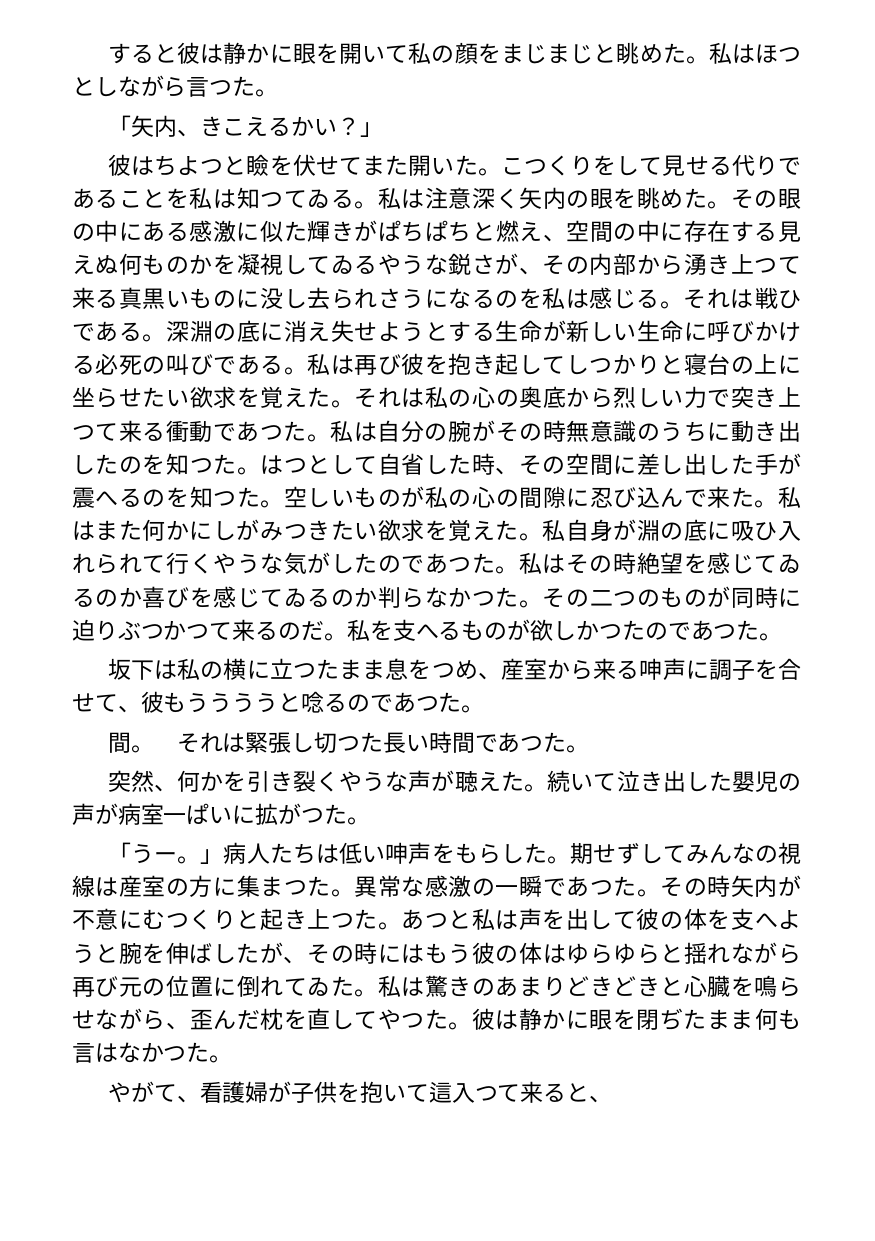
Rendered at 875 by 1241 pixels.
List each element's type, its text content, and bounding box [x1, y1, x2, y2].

text すると彼は静かに眼を開いて私の顔をまじまじと眺めた。私はほつとしながら言つた。 [72, 36, 802, 102]
text 坂下は私の横に立つたまま息をつめ、産室から来る呻声に調子を合せて、彼もううううと唸るのであつた。 [72, 652, 802, 718]
text 突然、何かを引き裂くやうな声が聴えた。続いて泣き出した嬰児の声が病室一ぱいに拡がつた。 [72, 763, 802, 830]
text やがて、看護婦が子供を抱いて這入つて来ると、 [72, 1074, 802, 1108]
text 間。 それは緊張し切つた長い時間であつた。 [72, 724, 802, 758]
text 彼はちよつと瞼を伏せてまた開いた。こつくりをして見せる代りであることを私は知つてゐる。私は注意深く矢内の眼を眺めた。その眼の中にある感激に似た輝きがぱちぱちと燃え、空間の中に存在する見えぬ何ものかを凝視してゐるやうな鋭さが、その内部から湧き上つて来る真黒いものに没し去られさうになるのを私は感じる。それは戦ひである。深淵の底に消え失せようとする生命が新しい生命に呼びかける必死の叫びである。私は再び彼を抱き起してしつかりと寝台の上に坐らせたい欲求を覚えた。それは私の心の奥底から烈しい力で突き上つて来る衝動であつた。私は自分の腕がその時無意識のうちに動き出したのを知つた。はつとして自省した時、その空間に差し出した手が震へるのを知つた。空しいものが私の心の間隙に忍び込んで来た。私はまた何かにしがみつきたい欲求を覚えた。私自身が淵の底に吸ひ入れられて行くやうな気がしたのであつた。私はその時絶望を感じてゐるのか喜びを感じてゐるのか判らなかつた。その二つのものが同時に迫りぶつかつて来るのだ。私を支へるものが欲しかつたのであつた。 [72, 148, 802, 646]
text 「矢内、きこえるかい？」 [72, 108, 802, 142]
text 「うー。」病人たちは低い呻声をもらした。期せずしてみんなの視線は産室の方に集まつた。異常な感激の一瞬であつた。その時矢内が不意にむつくりと起き上つた。あつと私は声を出して彼の体を支へようと腕を伸ばしたが、その時にはもう彼の体はゆらゆらと揺れながら再び元の位置に倒れてゐた。私は驚きのあまりどきどきと心臓を鳴らせながら、歪んだ枕を直してやつた。彼は静かに眼を閉ぢたまま何も言はなかつた。 [72, 836, 802, 1068]
